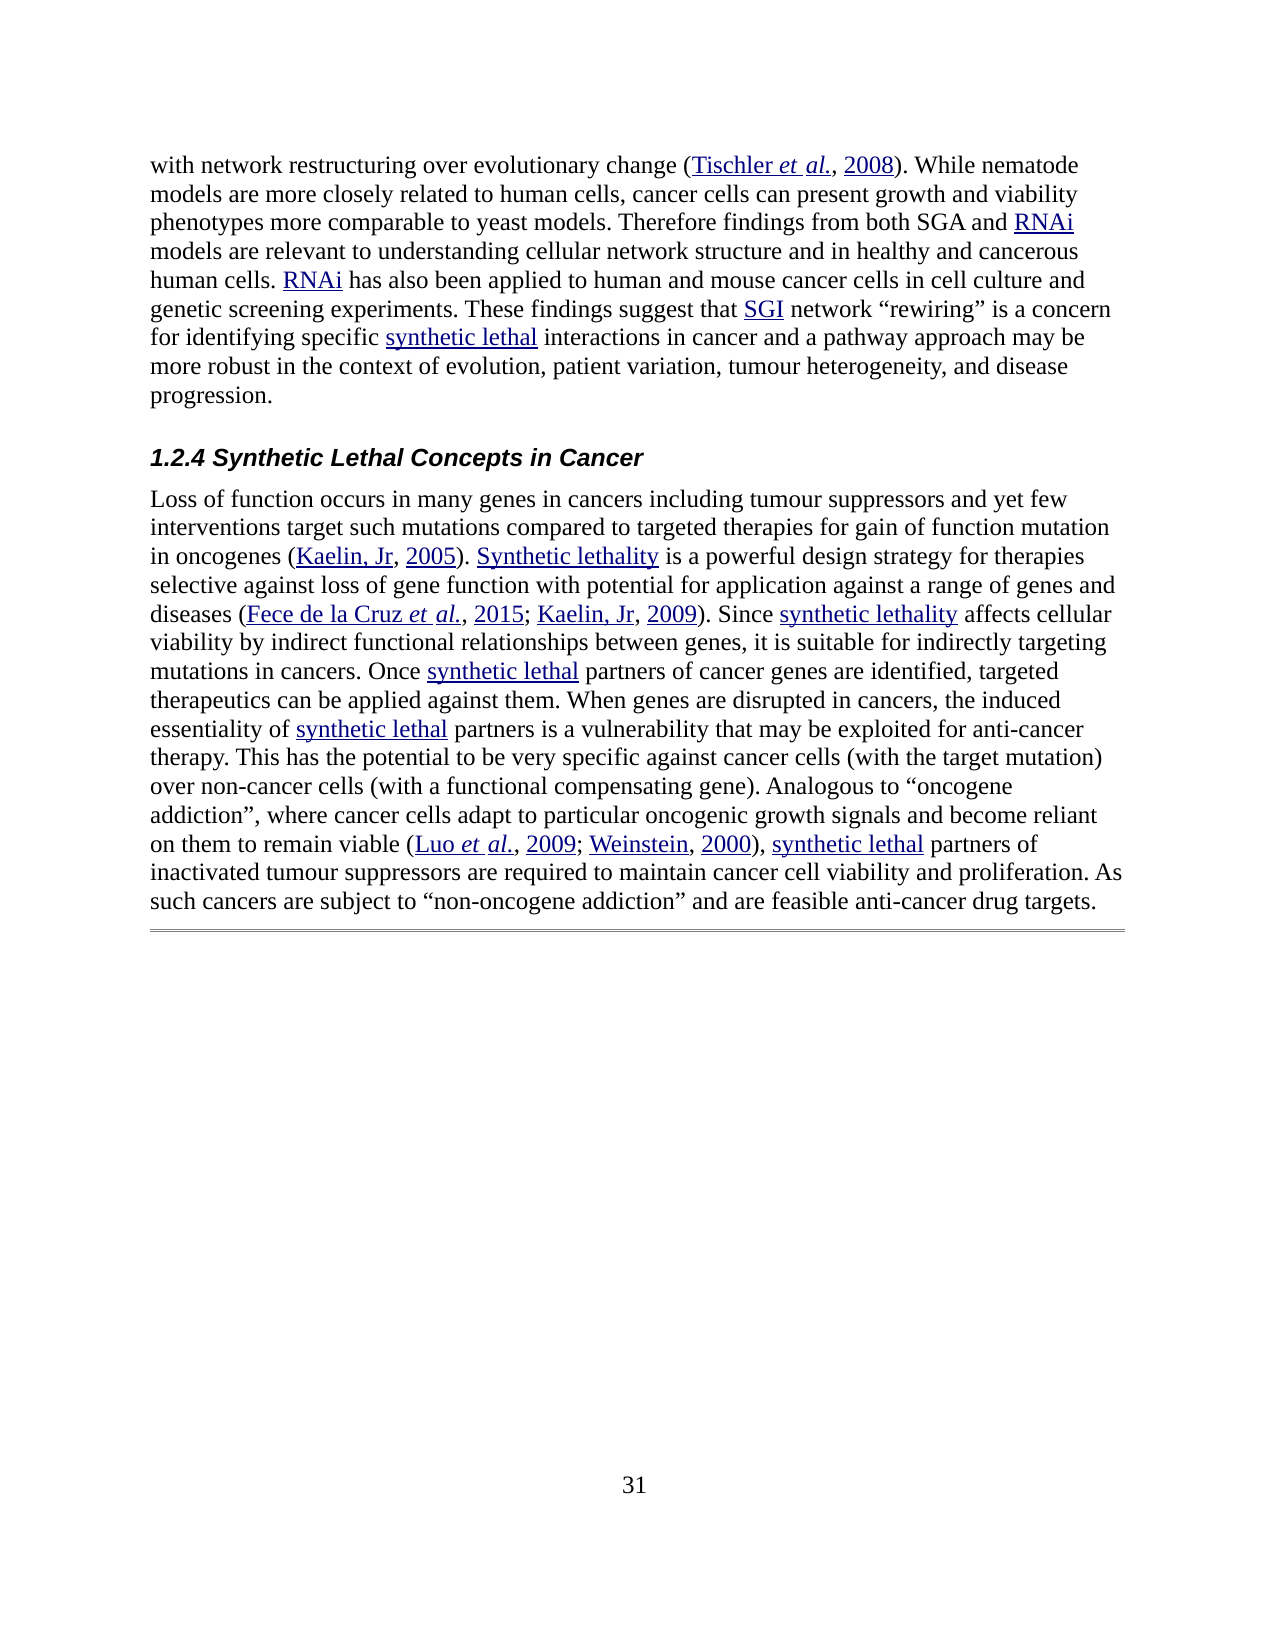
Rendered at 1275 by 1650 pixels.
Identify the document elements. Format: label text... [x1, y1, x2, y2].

text with network restructuring over evolutionary change (Tischler et al., 2008). While nematode models are more closely related to human cells, cancer cells can present growth and viability phenotypes more comparable to yeast models. Therefore findings from both SGA and RNAi models are relevant to understanding cellular network structure and in healthy and cancerous human cells. RNAi has also been applied to human and mouse cancer cells in cell culture and genetic screening experiments. These findings suggest that SGI network “rewiring” is a concern for identifying specific synthetic lethal interactions in cancer and a pathway approach may be more robust in the context of evolution, patient variation, tumour heterogeneity, and disease progression. [150, 150, 1125, 409]
text Loss of function occurs in many genes in cancers including tumour suppressors and yet few interventions target such mutations compared to targeted therapies for gain of function mutation in oncogenes (Kaelin, Jr, 2005). Synthetic lethality is a powerful design strategy for therapies selective against loss of gene function with potential for application against a range of genes and diseases (Fece de la Cruz et al., 2015; Kaelin, Jr, 2009). Since synthetic lethality affects cellular viability by indirect functional relationships between genes, it is suitable for indirectly targeting mutations in cancers. Once synthetic lethal partners of cancer genes are identified, targeted therapeutics can be applied against them. When genes are disrupted in cancers, the induced essentiality of synthetic lethal partners is a vulnerability that may be exploited for anti-cancer therapy. This has the potential to be very specific against cancer cells (with the target mutation) over non-cancer cells (with a functional compensating gene). Analogous to “oncogene addiction”, where cancer cells adapt to particular oncogenic growth signals and become reliant on them to remain viable (Luo et al., 2009; Weinstein, 2000), synthetic lethal partners of inactivated tumour suppressors are required to maintain cancer cell viability and proliferation. As such cancers are subject to “non-oncogene addiction” and are feasible anti-cancer drug targets. [150, 484, 1125, 915]
subtitle 1.2.4 Synthetic Lethal Concepts in Cancer [150, 443, 1125, 471]
